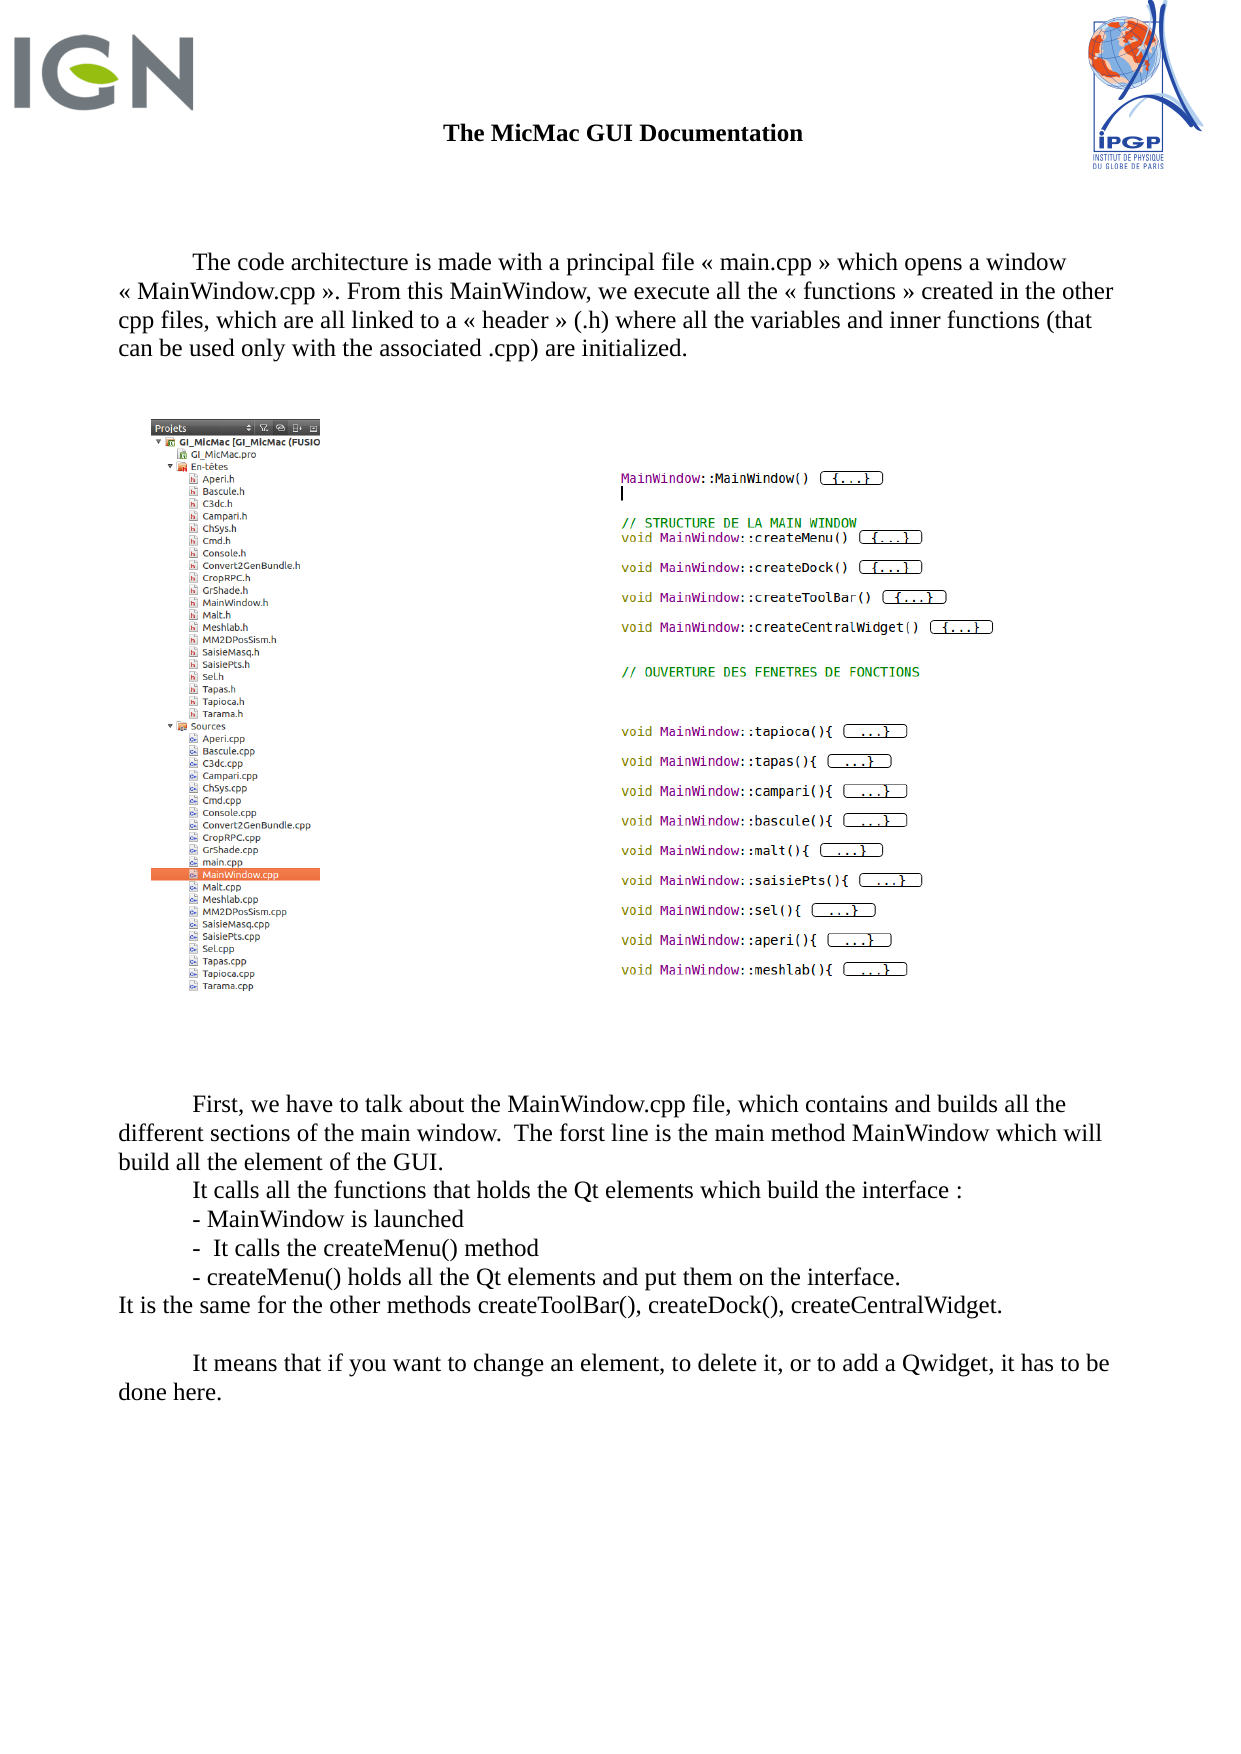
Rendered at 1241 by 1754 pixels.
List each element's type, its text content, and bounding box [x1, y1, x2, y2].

picture [618, 460, 1085, 988]
picture [151, 419, 320, 1013]
text The code architecture is made with a principal file « main.cpp » which opens a window « MainWindow.cpp ». From this MainWindow, we execute all the « functions » created in the other cpp files, which are all linked to a « header » (.h) where all the variables and inner functions (that can be used only with the associated .cpp) are initialized. [118, 247, 1122, 362]
picture [1088, 0, 1204, 169]
picture [14, 21, 194, 129]
text First, we have to talk about the MainWindow.cpp file, which contains and builds all the different sections of the main window. The forst line is the main method MainWindow which will build all the element of the GUI. It calls all the functions that holds the Qt elements which build the interface : - MainWindow is launched - It calls the createMenu() method - createMenu() holds all the Qt elements and put them on the interface. It is the same for the other methods createToolBar(), createDock(), createCentralWidget. It means that if you want to change an element, to delete it, or to add a Qwidget, it has to be done here. [118, 1089, 1122, 1406]
